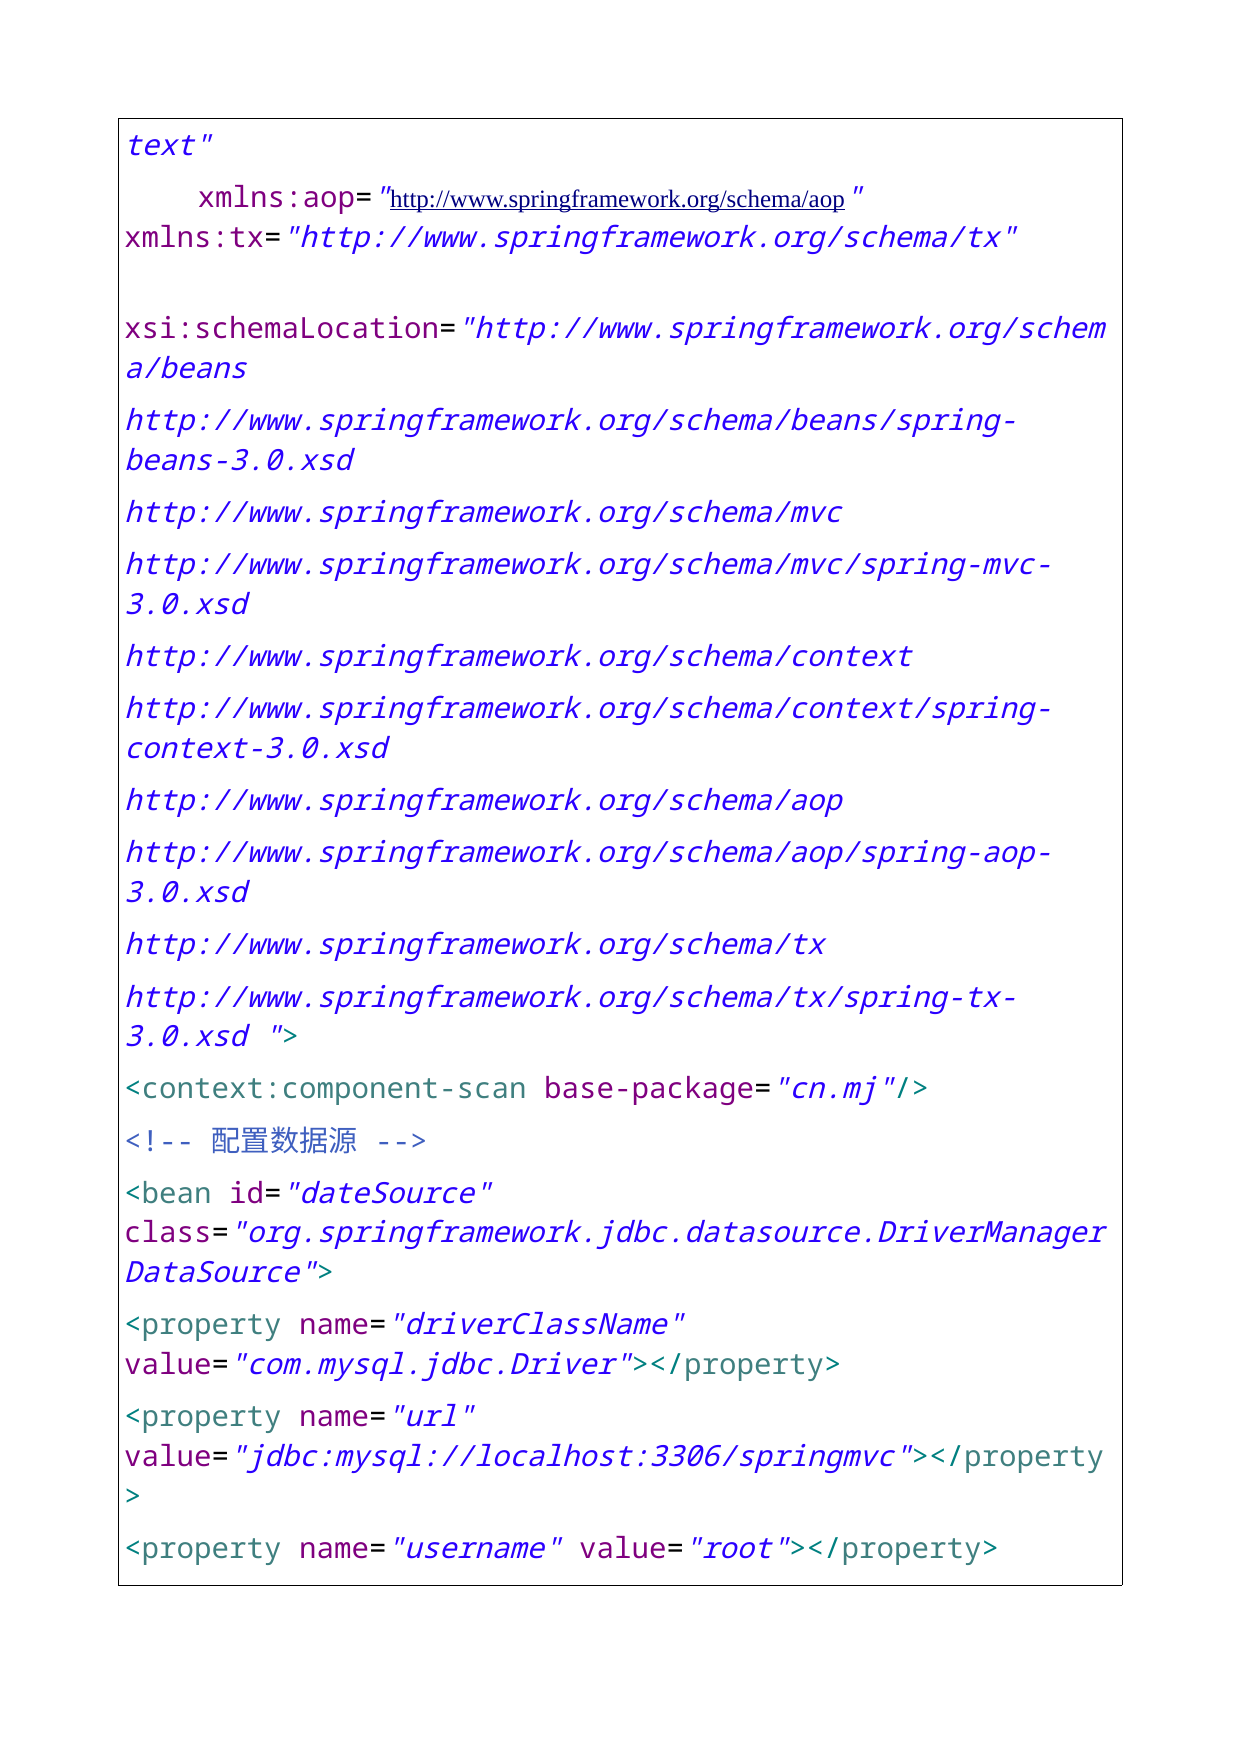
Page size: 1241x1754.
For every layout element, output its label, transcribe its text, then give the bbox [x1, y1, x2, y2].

table_header text" xmlns:aop="http://www.springframework.org/schema/aop" xmlns:tx="http://www.springframework.org/schema/tx" xsi:schemaLocation="http://www.springframework.org/schema/beans http://www.springframework.org/schema/beans/spring-beans-3.0.xsd http://www.springframework.org/schema/mvc http://www.springframework.org/schema/mvc/spring-mvc-3.0.xsd http://www.springframework.org/schema/context http://www.springframework.org/schema/context/spring-context-3.0.xsd http://www.springframework.org/schema/aop http://www.springframework.org/schema/aop/spring-aop-3.0.xsd http://www.springframework.org/schema/tx http://www.springframework.org/schema/tx/spring-tx-3.0.xsd "> <context:component-scan base-package="cn.mj"/> <!-- 配置数据源 --> <bean id="dateSource" class="org.springframework.jdbc.datasource.DriverManagerDataSource"> <property name="driverClassName" value="com.mysql.jdbc.Driver"></property> <property name="url" value="jdbc:mysql://localhost:3306/springmvc"></property> <property name="username" value="root"></property> [119, 119, 1122, 1585]
